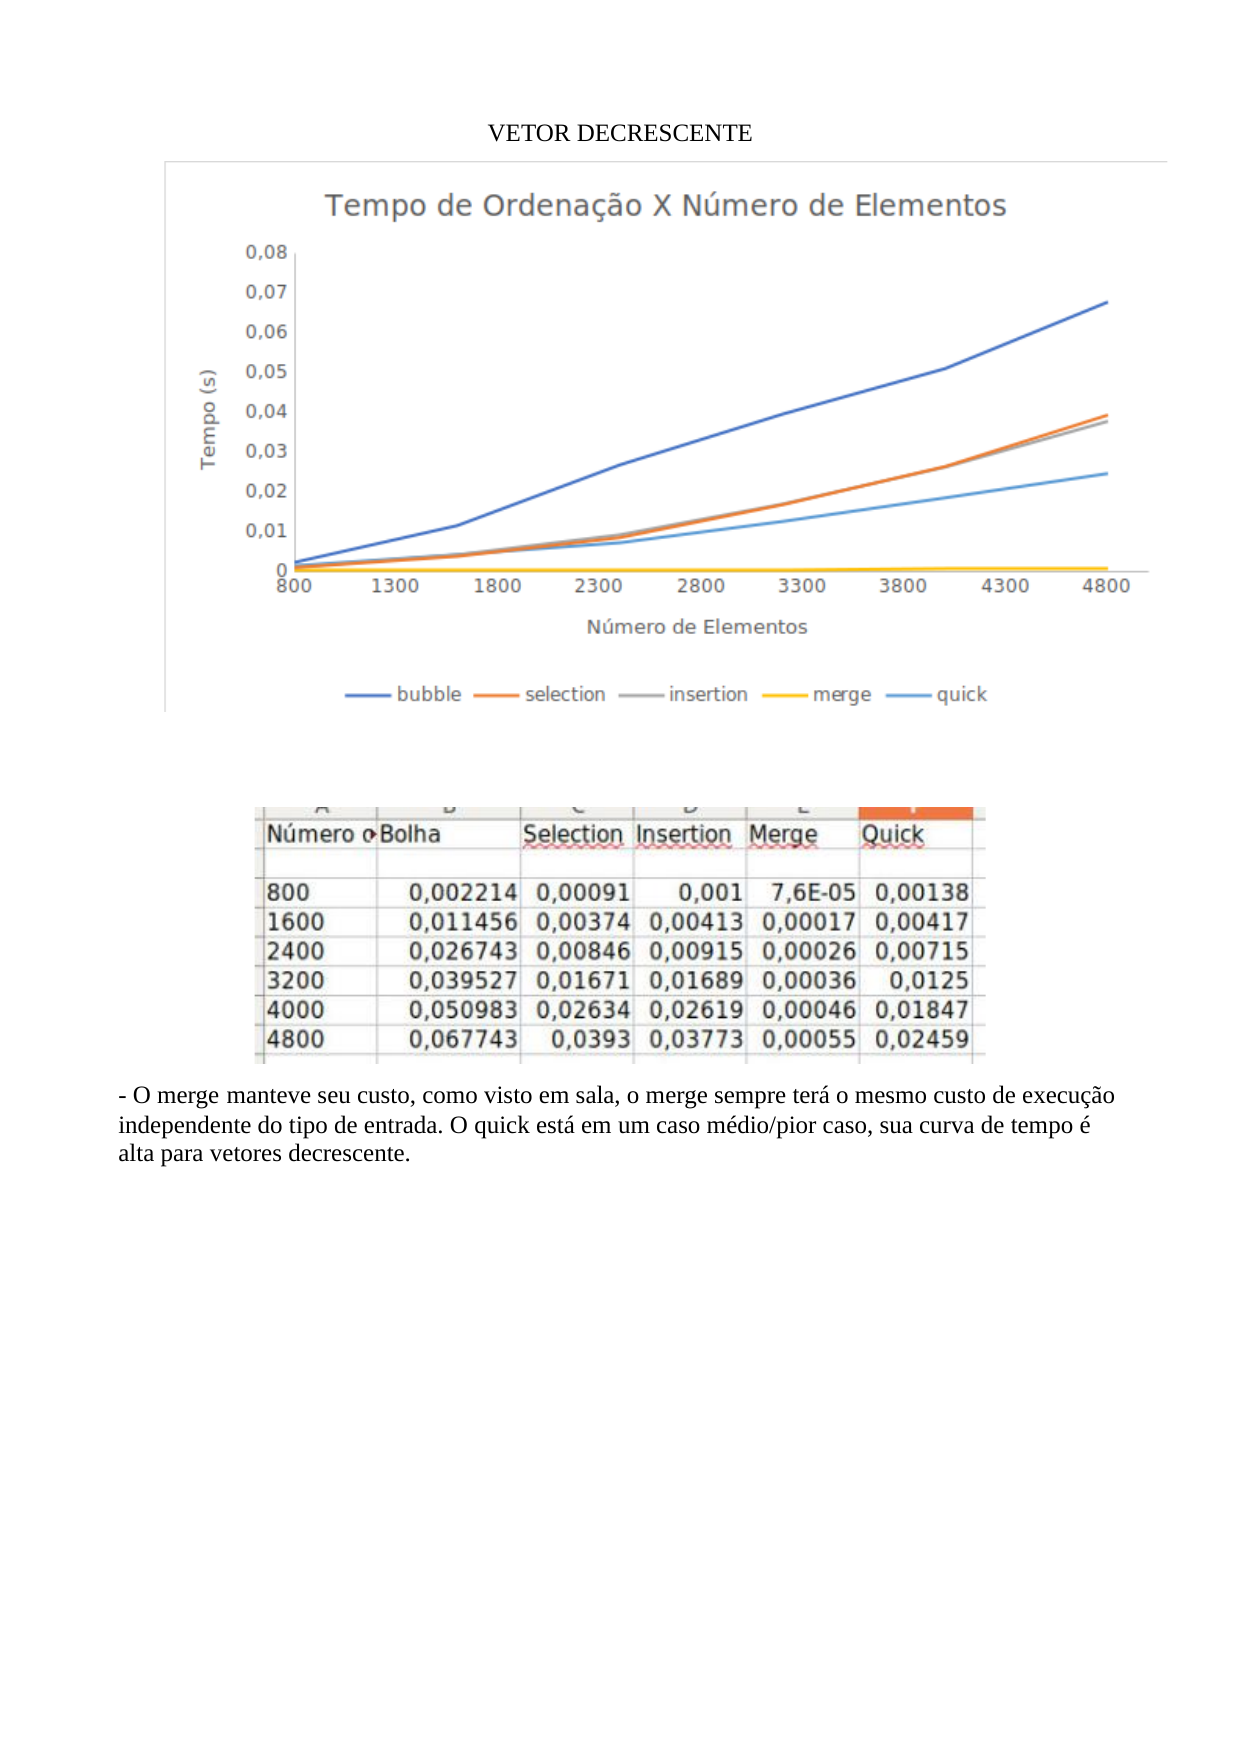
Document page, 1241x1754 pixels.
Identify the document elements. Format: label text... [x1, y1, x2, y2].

picture [254, 807, 986, 1064]
text VETOR DECRESCENTE [118, 118, 1122, 147]
text - O merge manteve seu custo, como visto em sala, o merge sempre terá o mesmo custo de execução independente do tipo de entrada. O quick está em um caso médio/pior caso, sua curva de tempo é alta para vetores decrescente. [118, 1076, 1122, 1167]
picture [163, 161, 1168, 712]
